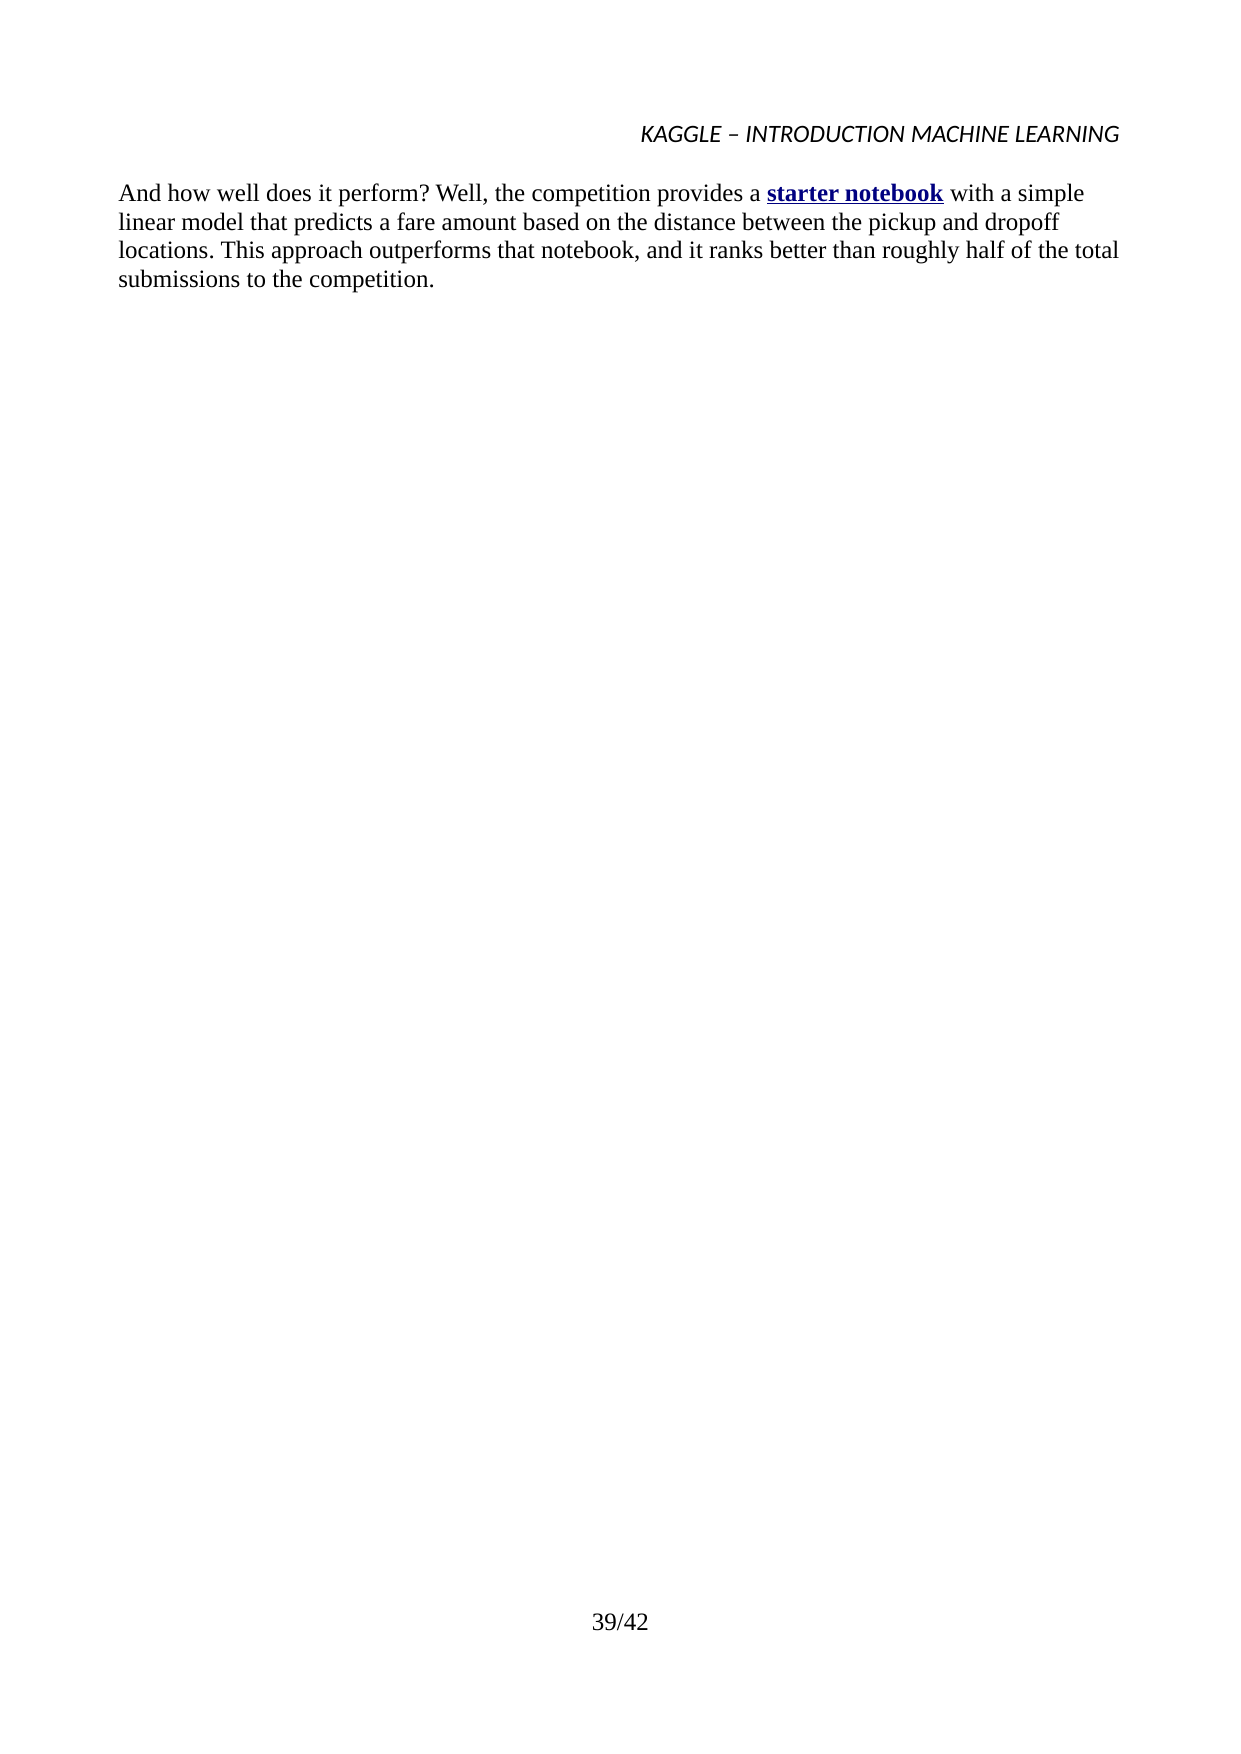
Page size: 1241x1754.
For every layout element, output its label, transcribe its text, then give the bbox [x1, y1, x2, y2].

text And how well does it perform? Well, the competition provides a starter notebook with a simple linear model that predicts a fare amount based on the distance between the pickup and dropoff locations. This approach outperforms that notebook, and it ranks better than roughly half of the total submissions to the competition. [118, 178, 1122, 293]
